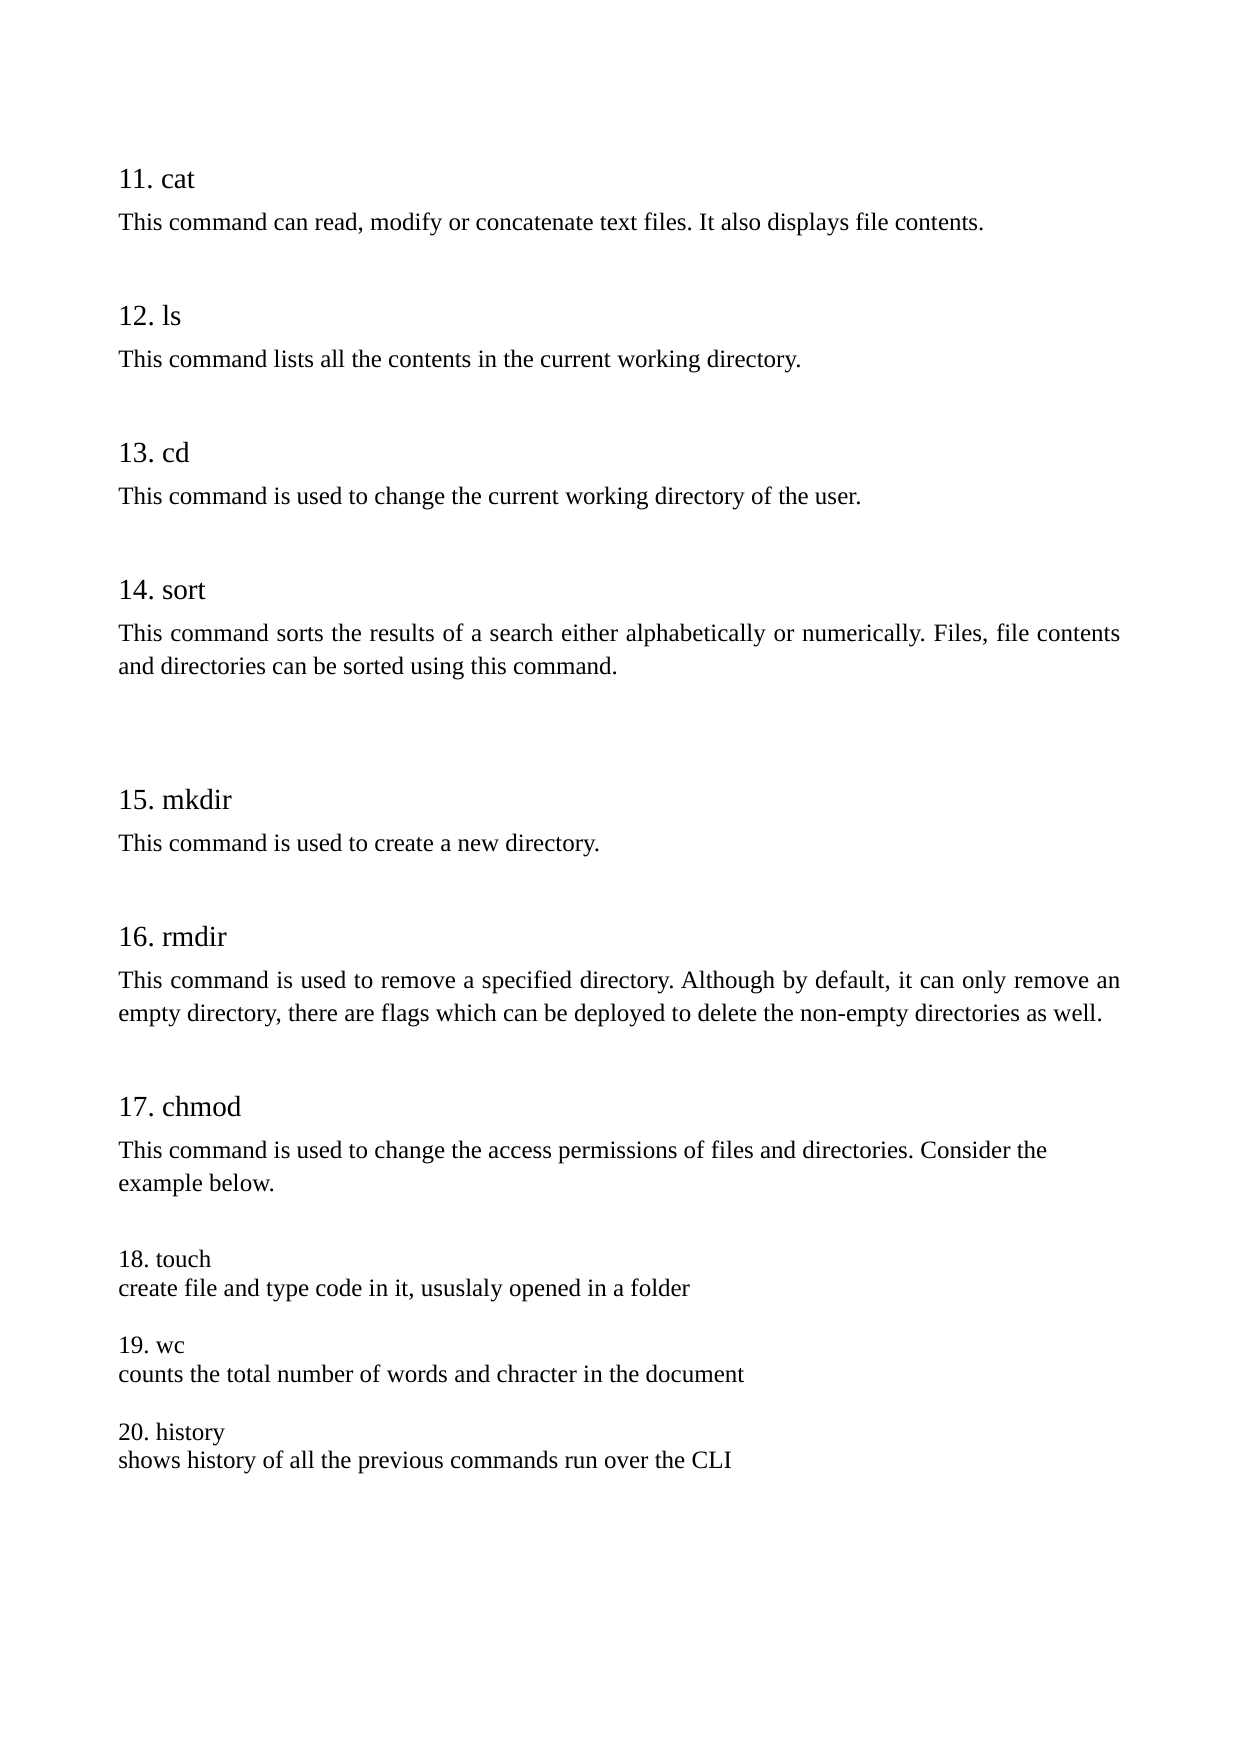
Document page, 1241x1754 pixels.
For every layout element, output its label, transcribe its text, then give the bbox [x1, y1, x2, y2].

text shows history of all the previous commands run over the CLI [118, 1445, 1122, 1474]
text create file and type code in it, ususlaly opened in a folder [118, 1273, 1122, 1302]
subtitle 15. mkdir [118, 782, 1122, 815]
text This command is used to change the current working directory of the user. [118, 481, 1122, 510]
text 19. wc [118, 1330, 1122, 1359]
text 20. history [118, 1417, 1122, 1445]
text This command is used to remove a specified directory. Although by default, it can only remove an empty directory, there are flags which can be deployed to delete the non-empty directories as well. [118, 965, 1122, 1027]
text 18. touch [118, 1244, 1122, 1273]
table_header [118, 757, 1240, 767]
text This command can read, modify or concatenate text files. It also displays file contents. [118, 207, 1122, 236]
text This command sorts the results of a search either alphabetically or numerically. Files, file contents and directories can be sorted using this command. [118, 618, 1122, 680]
text This command lists all the contents in the current working directory. [118, 344, 1122, 373]
text counts the total number of words and chracter in the document [118, 1359, 1122, 1388]
subtitle 12. ls [118, 298, 1122, 332]
text This command is used to create a new directory. [118, 828, 1122, 857]
subtitle 17. chmod [118, 1089, 1122, 1122]
subtitle 16. rmdir [118, 919, 1122, 952]
subtitle 11. cat [118, 161, 1122, 195]
text This command is used to change the access permissions of files and directories. Consider the example below. [118, 1135, 1122, 1197]
subtitle 14. sort [118, 572, 1122, 606]
subtitle 13. cd [118, 435, 1122, 469]
